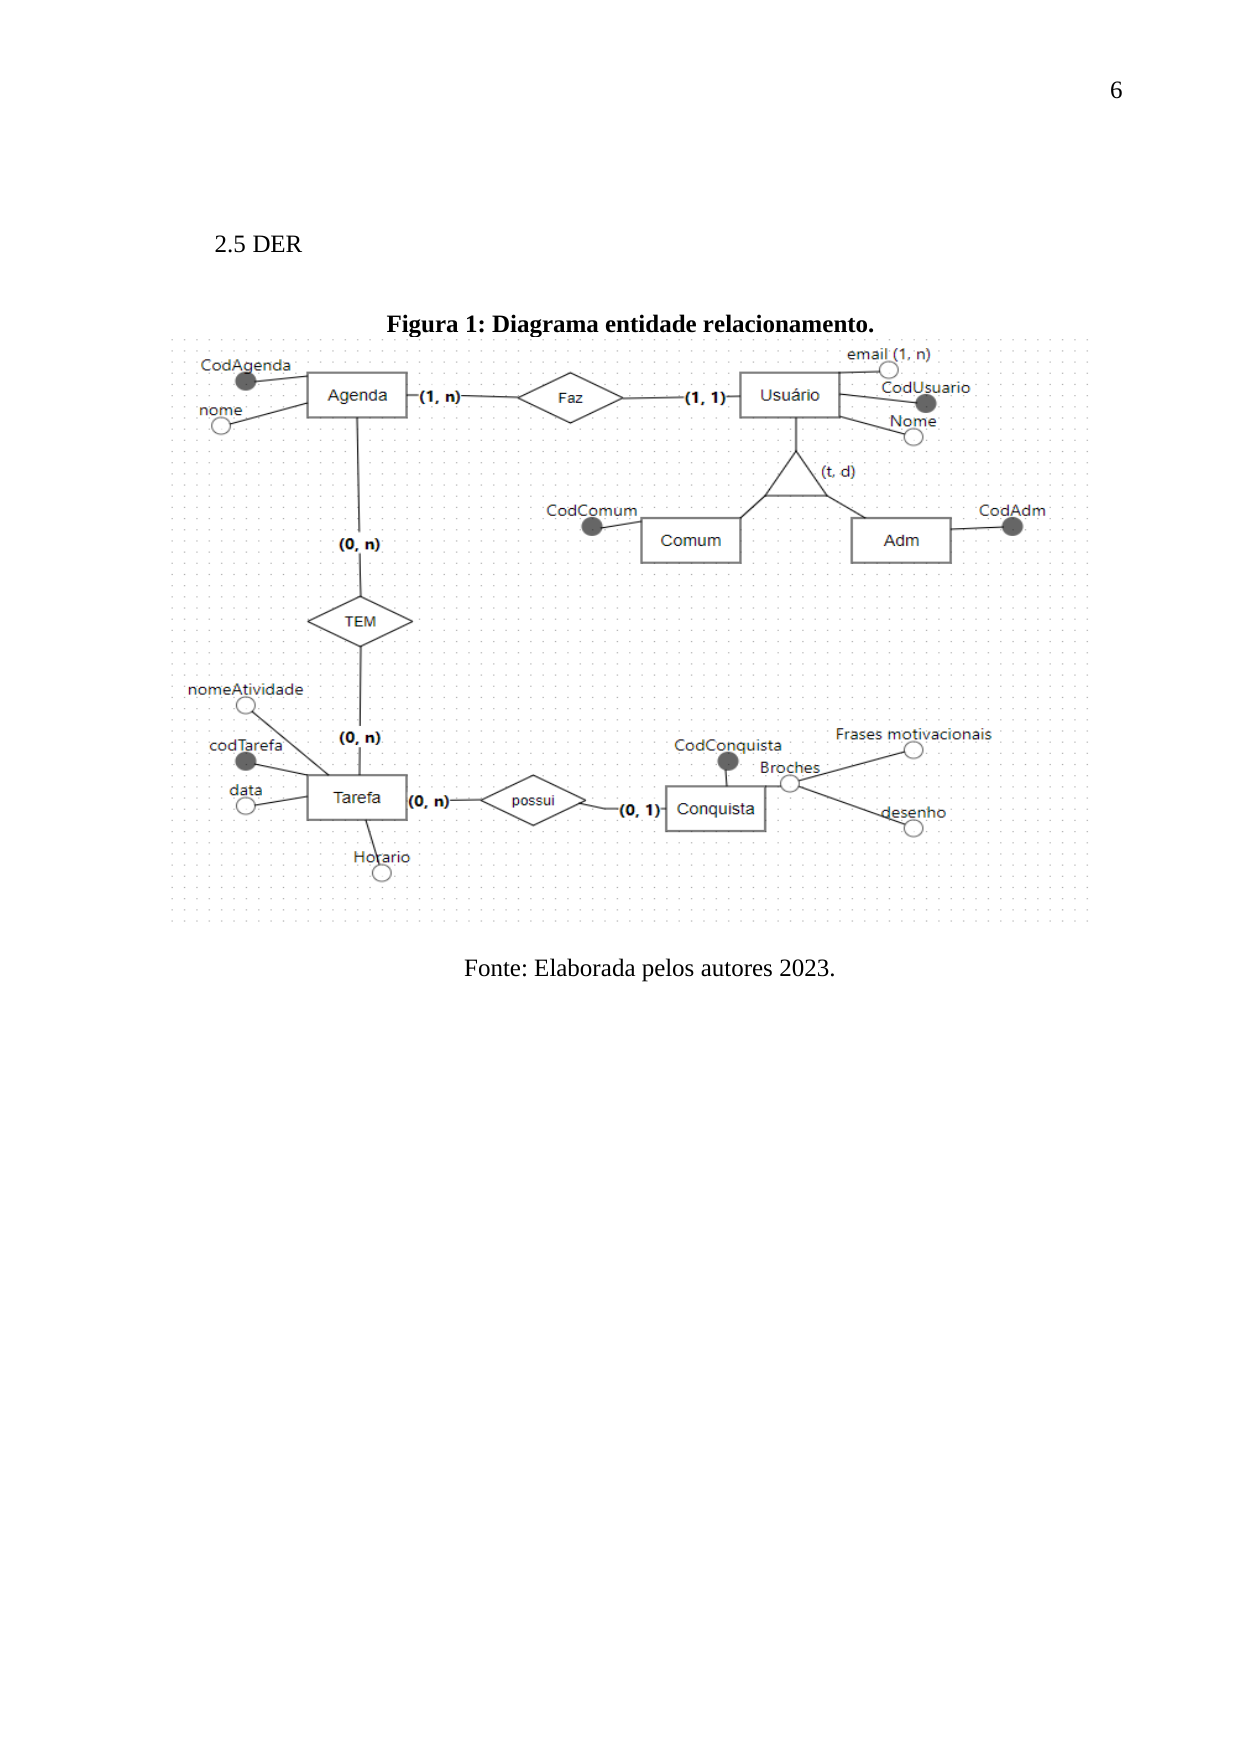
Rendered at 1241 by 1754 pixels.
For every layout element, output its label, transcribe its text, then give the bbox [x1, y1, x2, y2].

subtitle DER [214, 229, 1122, 258]
text Fonte: Elaborada pelos autores 2023. [177, 953, 1122, 982]
text Figura 1: Diagrama entidade relacionamento. [168, 309, 1092, 337]
picture [168, 337, 1093, 925]
